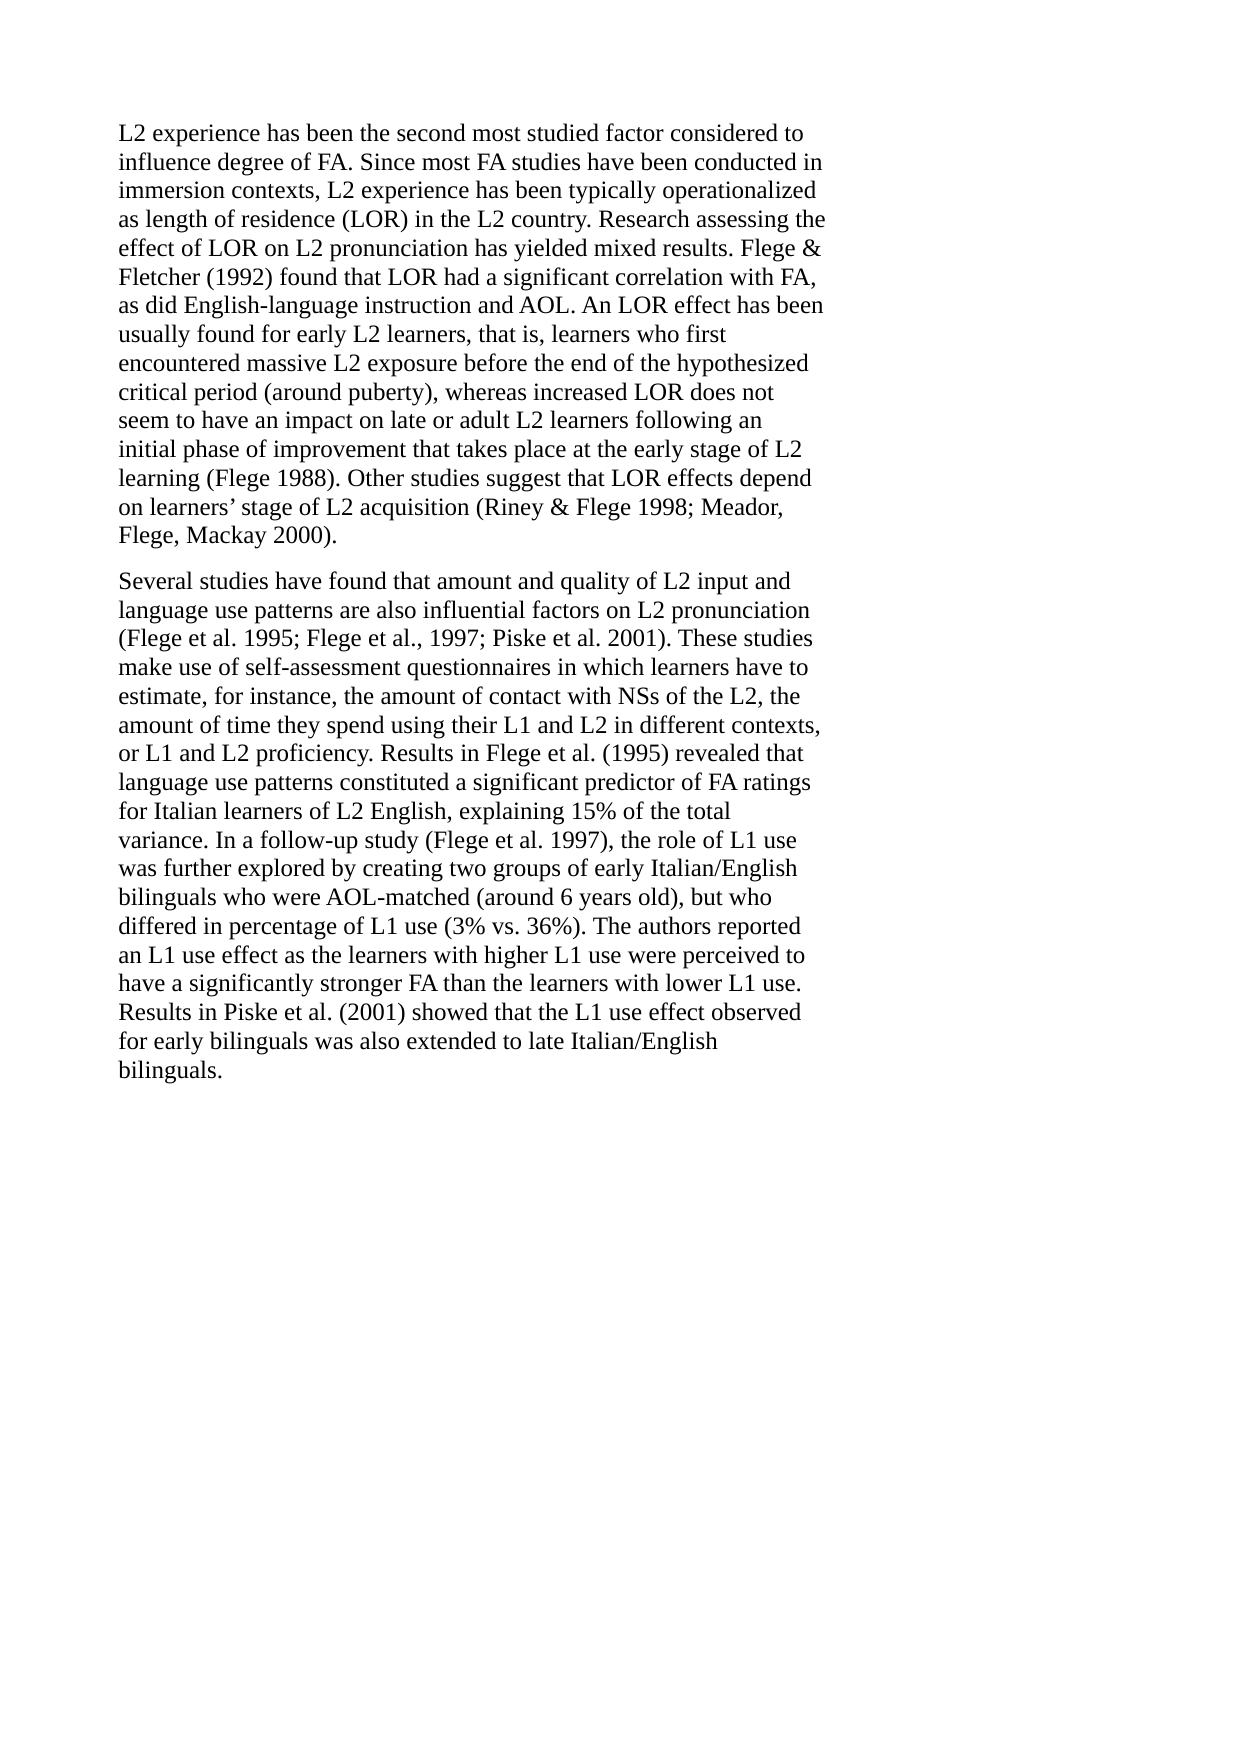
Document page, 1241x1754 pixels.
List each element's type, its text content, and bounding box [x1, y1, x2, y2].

text L2 experience has been the second most studied factor considered to influence degree of FA. Since most FA studies have been conducted in immersion contexts, L2 experience has been typically operationalized as length of residence (LOR) in the L2 country. Research assessing the effect of LOR on L2 pronunciation has yielded mixed results. Flege & Fletcher (1992) found that LOR had a significant correlation with FA, as did English-language instruction and AOL. An LOR effect has been usually found for early L2 learners, that is, learners who first encountered massive L2 exposure before the end of the hypothesized critical period (around puberty), whereas increased LOR does not seem to have an impact on late or adult L2 learners following an initial phase of improvement that takes place at the early stage of L2 learning (Flege 1988). Other studies suggest that LOR effects depend on learners’ stage of L2 acquisition (Riney & Flege 1998; Meador, Flege, Mackay 2000). [118, 118, 827, 549]
text Several studies have found that amount and quality of L2 input and language use patterns are also influential factors on L2 pronunciation (Flege et al. 1995; Flege et al., 1997; Piske et al. 2001). These studies make use of self-assessment questionnaires in which learners have to estimate, for instance, the amount of contact with NSs of the L2, the amount of time they spend using their L1 and L2 in different contexts, or L1 and L2 proficiency. Results in Flege et al. (1995) revealed that language use patterns constituted a significant predictor of FA ratings for Italian learners of L2 English, explaining 15% of the total variance. In a follow-up study (Flege et al. 1997), the role of L1 use was further explored by creating two groups of early Italian/English bilinguals who were AOL-matched (around 6 years old), but who differed in percentage of L1 use (3% vs. 36%). The authors reported an L1 use effect as the learners with higher L1 use were perceived to have a significantly stronger FA than the learners with lower L1 use. Results in Piske et al. (2001) showed that the L1 use effect observed for early bilinguals was also extended to late Italian/English bilinguals. [118, 566, 827, 1083]
